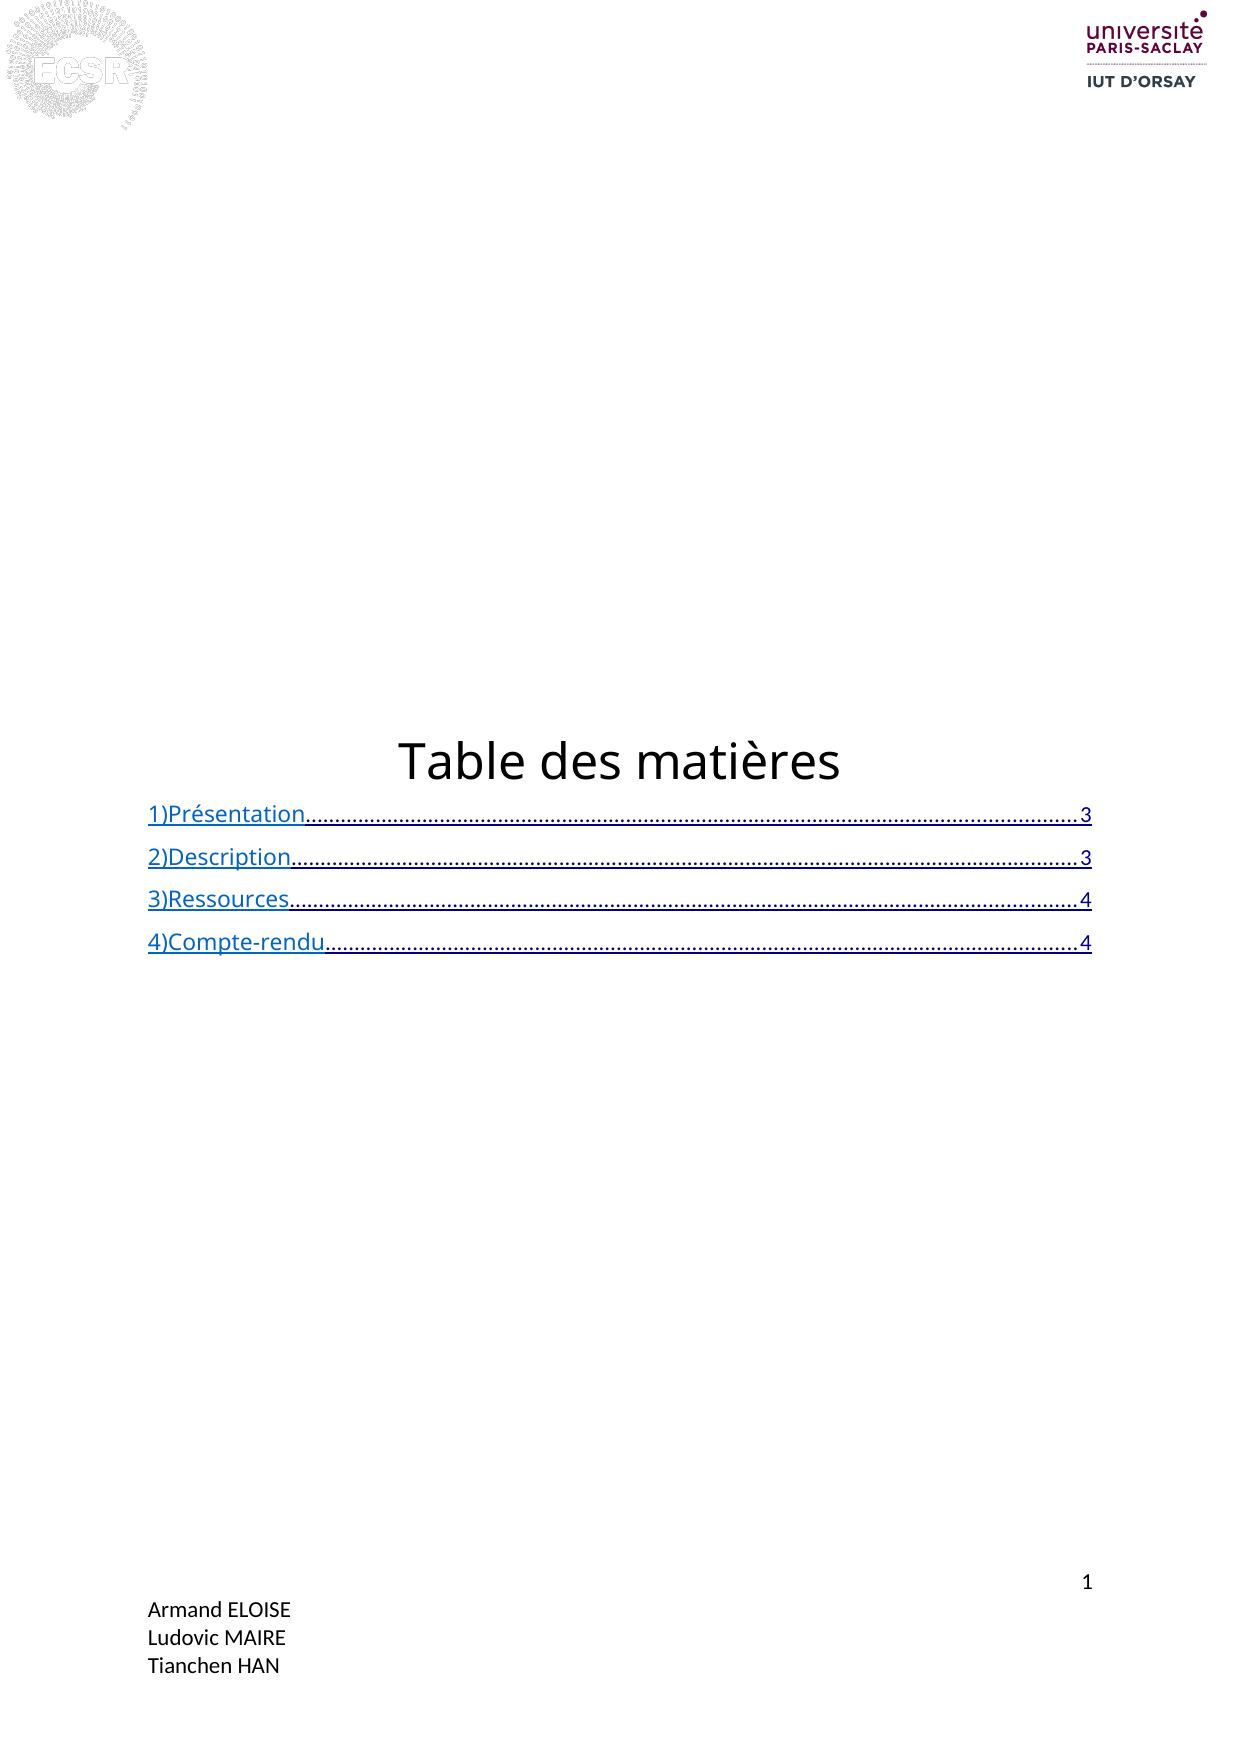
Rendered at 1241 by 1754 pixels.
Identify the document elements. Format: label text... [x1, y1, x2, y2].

text 1) Présentation 3 [148, 798, 1093, 829]
text 4) Compte-rendu 4 [148, 926, 1093, 957]
text 3) Ressources 4 [148, 883, 1093, 914]
text 2) Description 3 [148, 840, 1093, 872]
text Table des matières [148, 726, 1093, 794]
